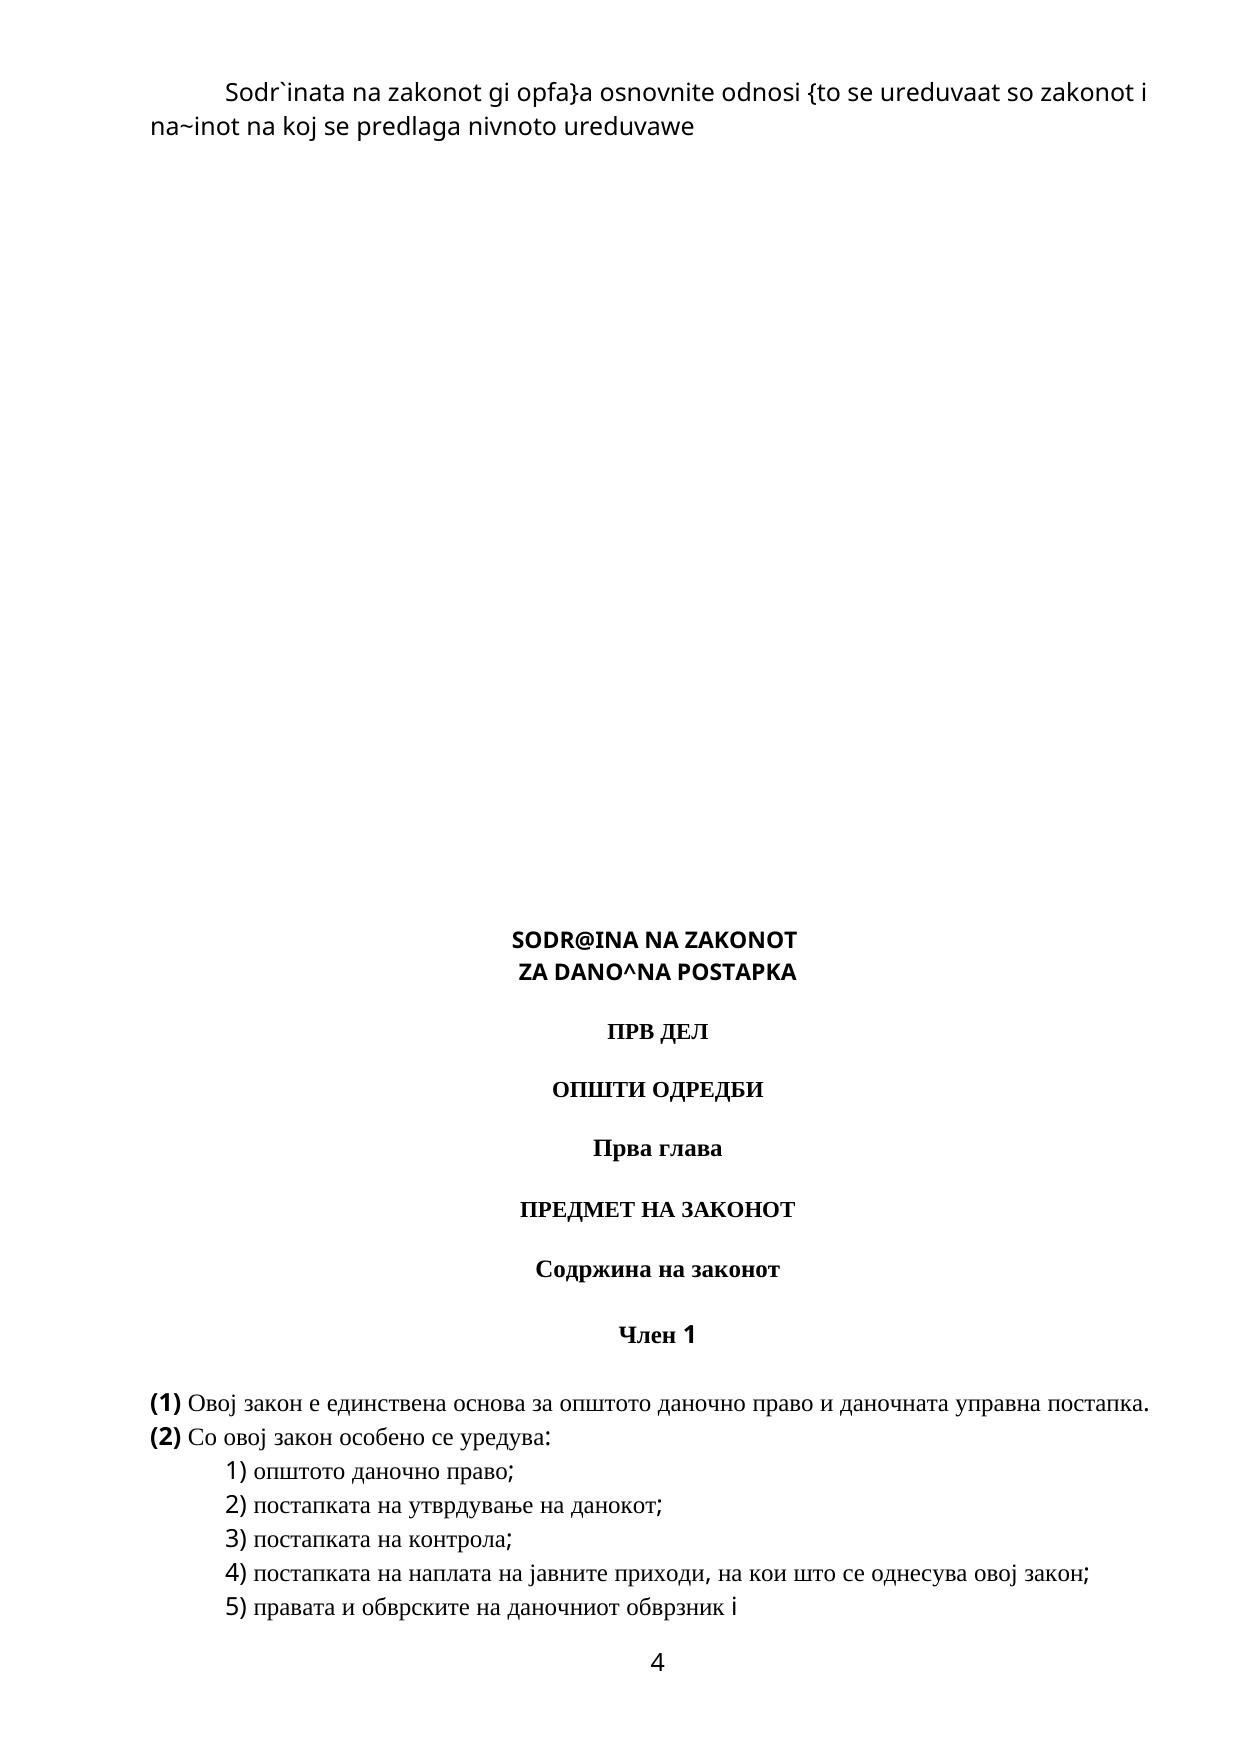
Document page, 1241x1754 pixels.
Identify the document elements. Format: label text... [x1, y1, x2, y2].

text (1) Овој закон е единствена основа за општото даночно право и даночната управна постапка. [150, 1385, 1165, 1419]
text 3) постапката на контрола; [225, 1521, 1165, 1555]
text 4) постапката на наплата на јавните приходи, на кои што се однесува овој закон; [225, 1555, 1165, 1589]
text Член 1 [150, 1317, 1165, 1351]
text SODR@INA NA ZAKONOT ZA DANO^NA POSTAPKA [150, 924, 1165, 987]
text ПРВ ДЕЛ [150, 1018, 1165, 1044]
text Содржина на законот [150, 1254, 1165, 1282]
text Sodr`inata na zakonot gi opfa}a osnovnite odnosi {to se ureduvaat so zakonot i na~inot na koj se predlaga nivnoto ureduvawe [150, 75, 1165, 143]
text (2) Со овој закон особено се уредува: [150, 1419, 1165, 1453]
text 2) постапката на утврдување на данокот; [225, 1487, 1165, 1521]
text 1) општото даночно право; [225, 1453, 1165, 1487]
text ОПШТИ ОДРЕДБИ [150, 1076, 1165, 1102]
text ПРЕДМЕТ НА ЗАКОНОТ [150, 1196, 1165, 1222]
text 5) правата и обврските на даночниот обврзник i [225, 1589, 1165, 1623]
text Прва глава [150, 1133, 1165, 1162]
